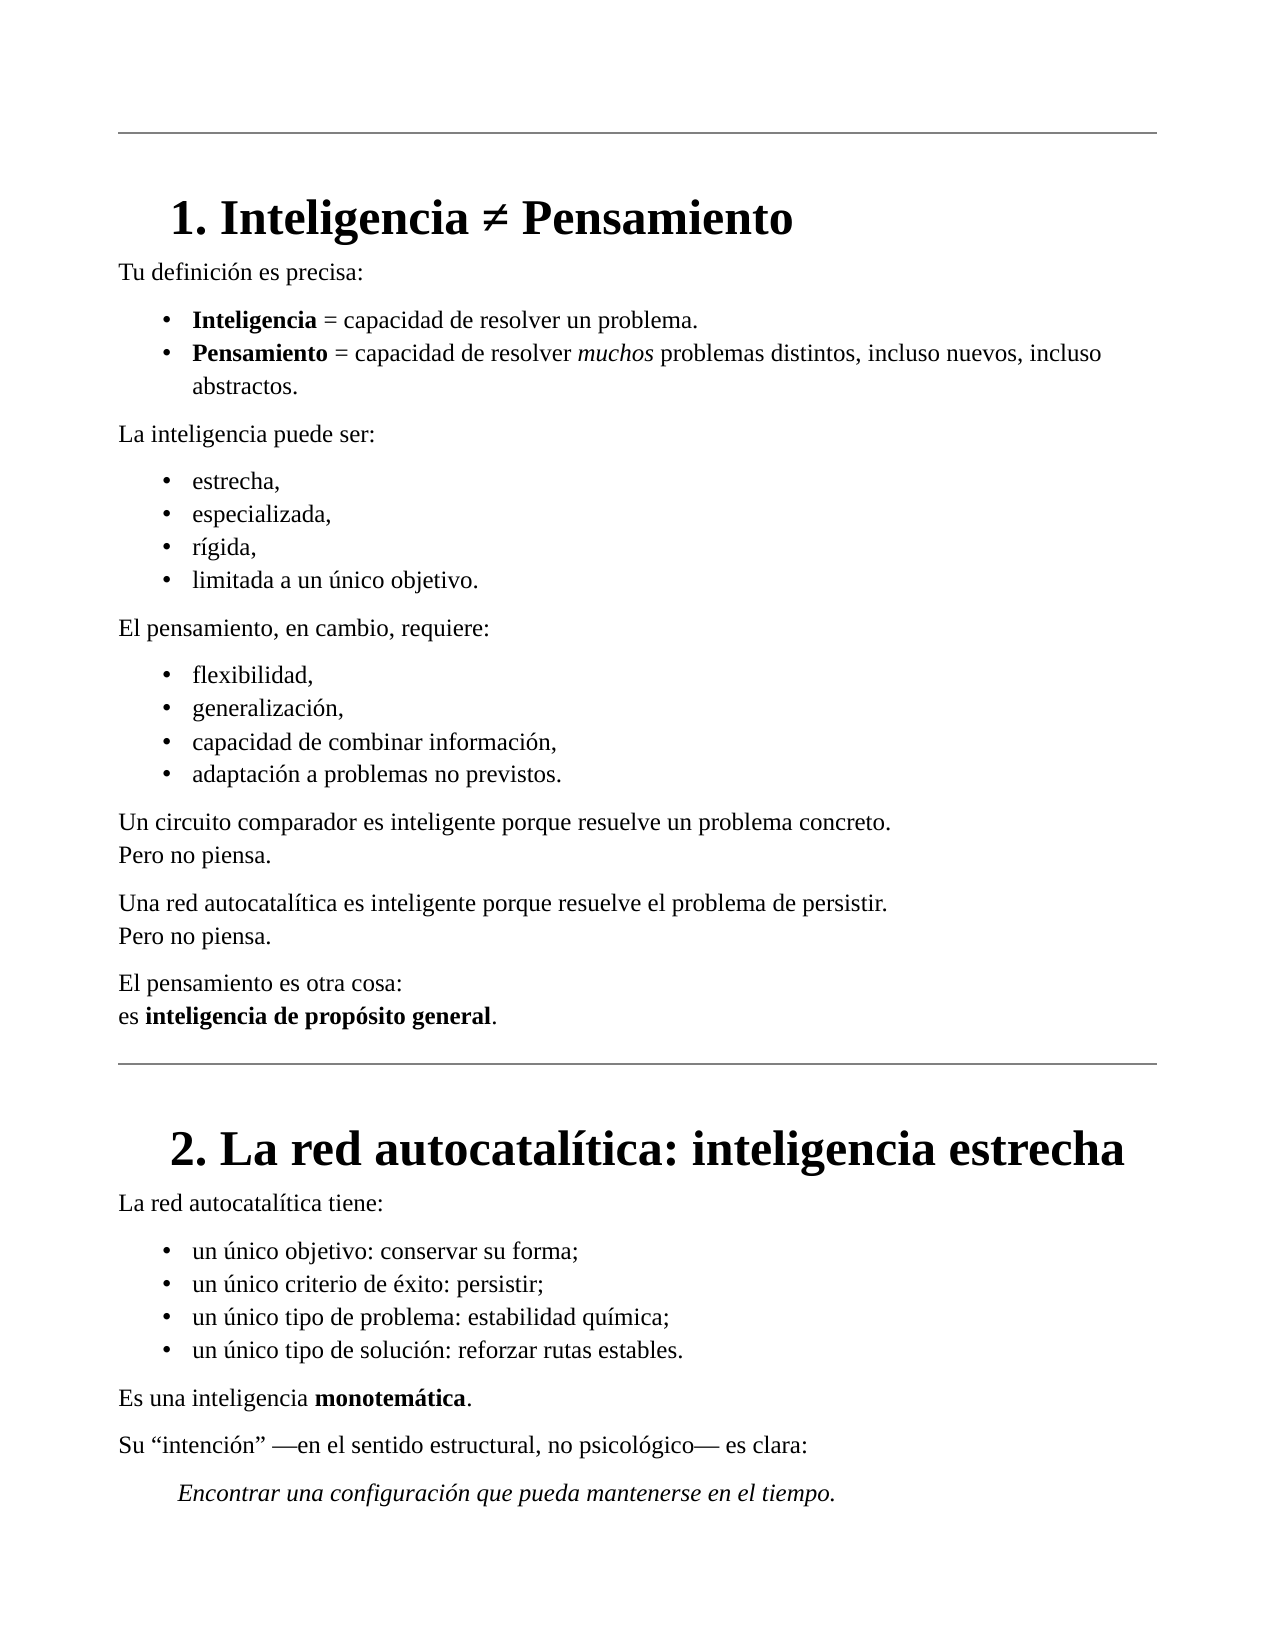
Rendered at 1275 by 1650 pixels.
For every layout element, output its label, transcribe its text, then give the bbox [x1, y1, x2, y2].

list un único tipo de solución: reforzar rutas estables. [162, 1335, 1157, 1364]
text El pensamiento es otra cosa: es inteligencia de propósito general. [118, 968, 1157, 1030]
list Pensamiento = capacidad de resolver muchos problemas distintos, incluso nuevos, incluso abstractos. [162, 338, 1157, 400]
subtitle 🧠 1. Inteligencia ≠ Pensamiento [118, 187, 1157, 245]
text El pensamiento, en cambio, requiere: [118, 613, 1157, 642]
text Tu definición es precisa: [118, 257, 1157, 286]
list un único tipo de problema: estabilidad química; [162, 1302, 1157, 1331]
list rígida, [162, 532, 1157, 561]
list generalización, [162, 693, 1157, 722]
subtitle 🔄 2. La red autocatalítica: inteligencia estrecha [118, 1118, 1157, 1176]
text Un circuito comparador es inteligente porque resuelve un problema concreto. Pero no piensa. [118, 807, 1157, 869]
text La red autocatalítica tiene: [118, 1188, 1157, 1217]
text Encontrar una configuración que pueda mantenerse en el tiempo. [177, 1478, 1098, 1507]
list especializada, [162, 499, 1157, 528]
list adaptación a problemas no previstos. [162, 759, 1157, 788]
text Su “intención” —en el sentido estructural, no psicológico— es clara: [118, 1430, 1157, 1459]
list un único objetivo: conservar su forma; [162, 1236, 1157, 1265]
list un único criterio de éxito: persistir; [162, 1269, 1157, 1298]
text La inteligencia puede ser: [118, 419, 1157, 447]
text Una red autocatalítica es inteligente porque resuelve el problema de persistir. Pero no piensa. [118, 888, 1157, 949]
list capacidad de combinar información, [162, 727, 1157, 755]
list Inteligencia = capacidad de resolver un problema. [162, 305, 1157, 334]
text Es una inteligencia monotemática. [118, 1383, 1157, 1411]
list flexibilidad, [162, 661, 1157, 689]
list limitada a un único objetivo. [162, 565, 1157, 594]
list estrecha, [162, 466, 1157, 495]
